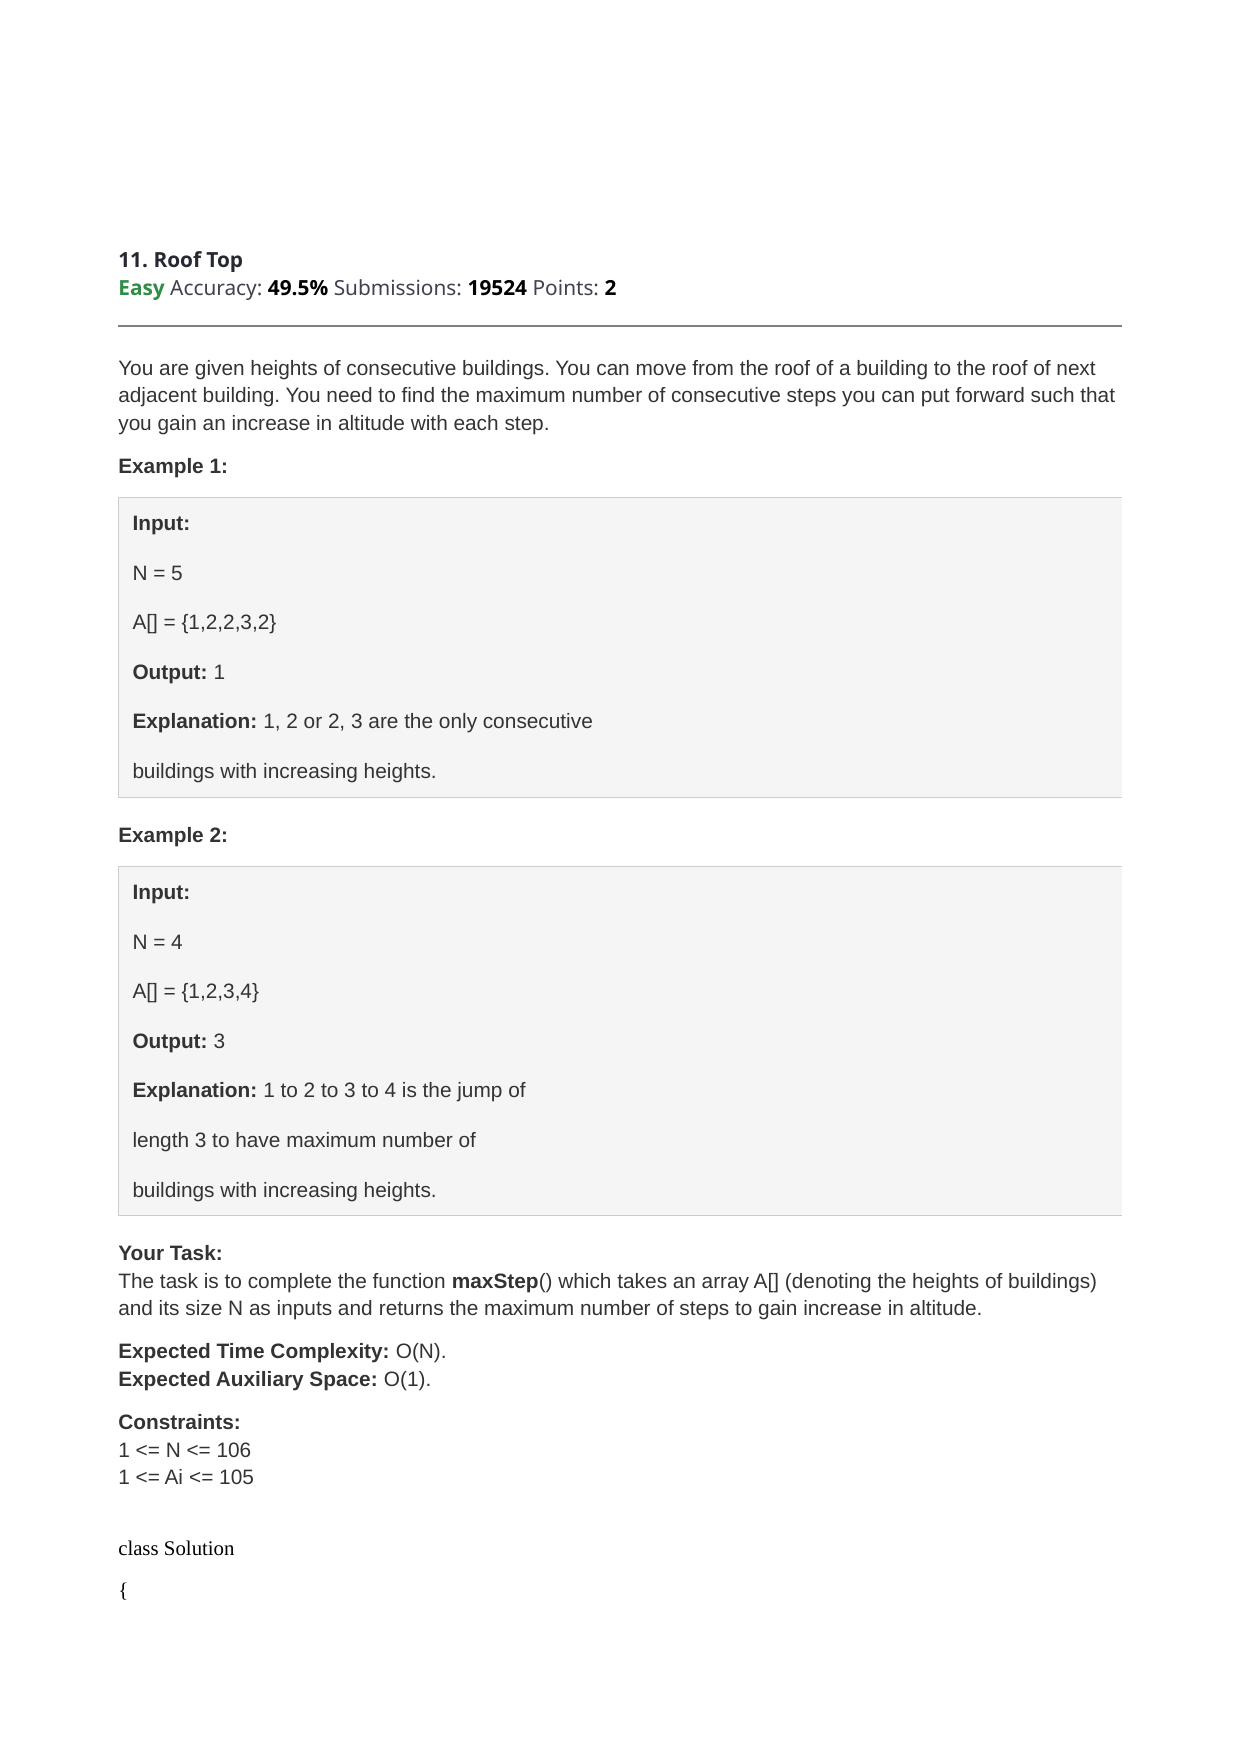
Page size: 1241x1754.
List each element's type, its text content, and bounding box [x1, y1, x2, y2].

text Example 2: [118, 823, 1122, 847]
text Explanation: 1, 2 or 2, 3 are the only consecutive [119, 695, 1122, 733]
text N = 5 [119, 546, 1122, 584]
text Explanation: 1 to 2 to 3 to 4 is the jump of [119, 1064, 1122, 1102]
text buildings with increasing heights. [119, 745, 1122, 797]
text Constraints: 1 <= N <= 106 1 <= Ai <= 105 [118, 1410, 1122, 1489]
text { [118, 1578, 1122, 1602]
text length 3 to have maximum number of [119, 1114, 1122, 1152]
text A[] = {1,2,2,3,2} [119, 596, 1122, 634]
text Input: [119, 867, 1122, 904]
text Input: [119, 498, 1122, 535]
text Easy Accuracy: 49.5% Submissions: 19524 Points: 2 [118, 273, 1099, 302]
text Example 1: [118, 454, 1122, 478]
text N = 4 [119, 915, 1122, 953]
text Output: 3 [119, 1014, 1122, 1053]
text You are given heights of consecutive buildings. You can move from the roof of a building to the roof of next adjacent building. You need to find the maximum number of consecutive steps you can put forward such that you gain an increase in altitude with each step. [118, 356, 1122, 434]
text Your Task: The task is to complete the function maxStep() which takes an array A[] (denoting the heights of buildings) and its size N as inputs and returns the maximum number of steps to gain increase in altitude. [118, 1241, 1122, 1320]
text Expected Time Complexity: O(N). Expected Auxiliary Space: O(1). [118, 1339, 1122, 1391]
text buildings with increasing heights. [119, 1163, 1122, 1215]
text Output: 1 [119, 646, 1122, 684]
text class Solution [118, 1536, 1122, 1560]
text 11. Roof Top [118, 245, 1122, 273]
text A[] = {1,2,3,4} [119, 965, 1122, 1003]
